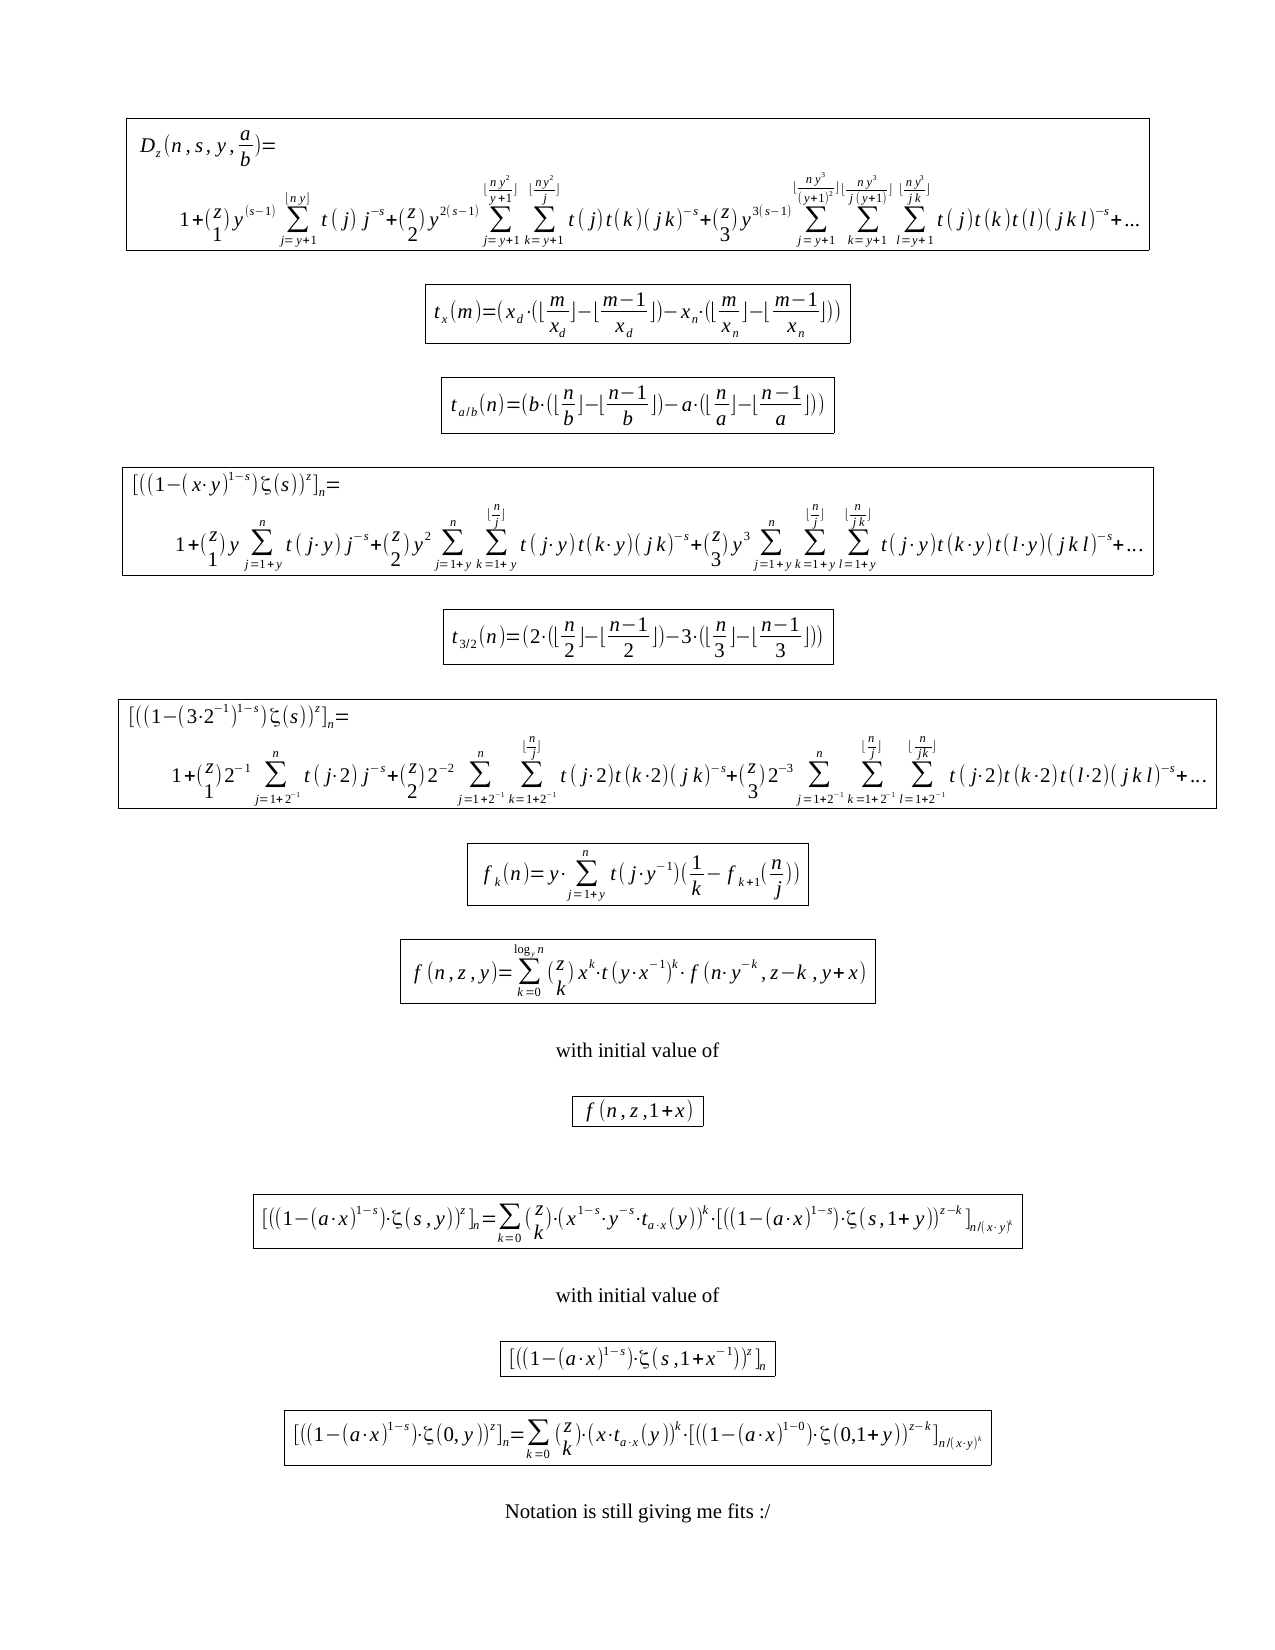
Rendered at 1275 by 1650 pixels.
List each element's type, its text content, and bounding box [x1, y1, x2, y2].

text with initial value of [118, 1283, 1157, 1307]
text Notation is still giving me fits :/ [118, 1499, 1157, 1523]
text with initial value of [118, 1037, 1157, 1062]
